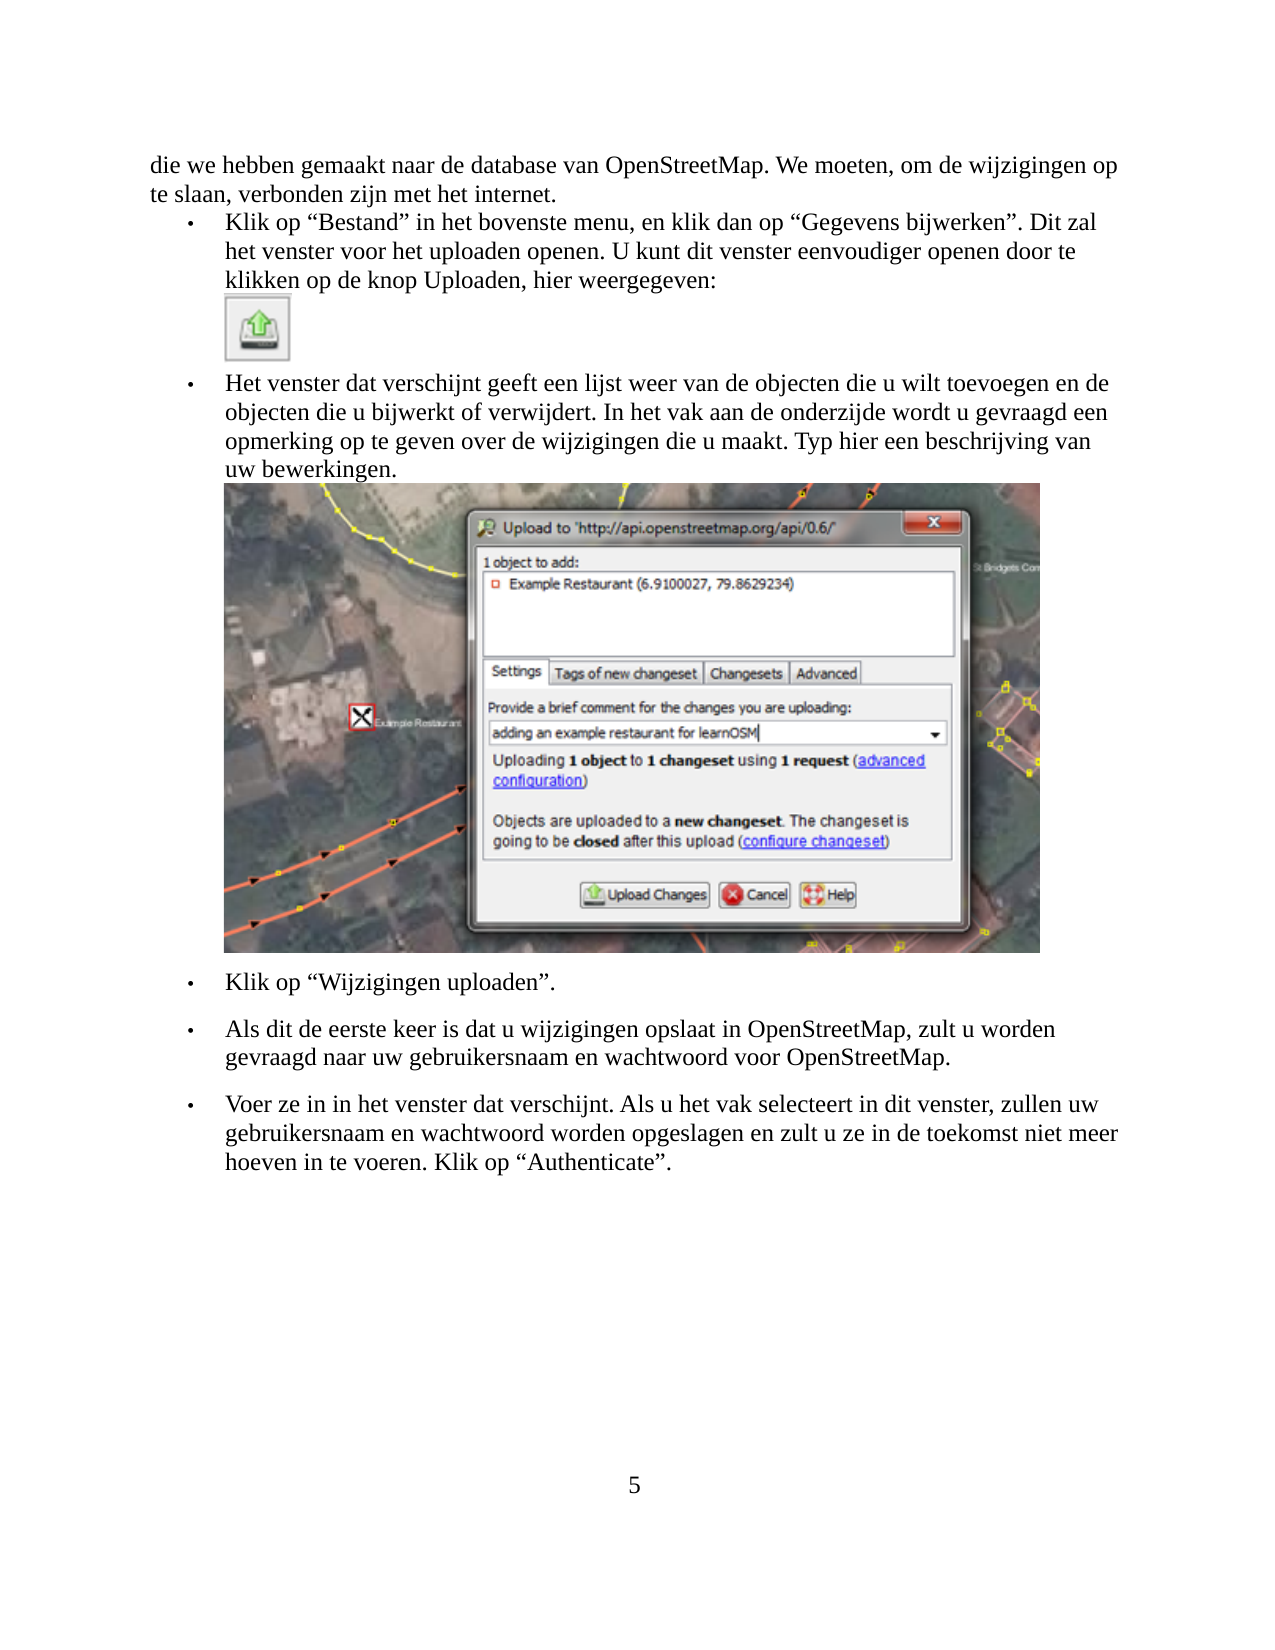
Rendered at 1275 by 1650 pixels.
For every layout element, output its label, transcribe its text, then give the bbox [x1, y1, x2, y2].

list Klik op “Wijzigingen uploaden”. [187, 967, 1125, 996]
picture [223, 293, 292, 363]
list Als dit de eerste keer is dat u wijzigingen opslaat in OpenStreetMap, zult u worden gevraagd naar uw gebruikersnaam en wachtwoord voor OpenStreetMap. [187, 1014, 1125, 1071]
text die we hebben gemaakt naar de database van OpenStreetMap. We moeten, om de wijzigingen op te slaan, verbonden zijn met het internet. [150, 150, 1125, 207]
list Klik op “Bestand” in het bovenste menu, en klik dan op “Gegevens bijwerken”. Dit zal het venster voor het uploaden openen. U kunt dit venster eenvoudiger openen door te klikken op de knop Uploaden, hier weergegeven: [187, 207, 1125, 294]
list Voer ze in in het venster dat verschijnt. Als u het vak selecteert in dit venster, zullen uw gebruikersnaam en wachtwoord worden opgeslagen en zult u ze in de toekomst niet meer hoeven in te voeren. Klik op “Authenticate”. [187, 1089, 1125, 1175]
picture [223, 483, 1040, 953]
list Het venster dat verschijnt geeft een lijst weer van de objecten die u wilt toevoegen en de objecten die u bijwerkt of verwijdert. In het vak aan de onderzijde wordt u gevraagd een opmerking op te geven over de wijzigingen die u maakt. Typ hier een beschrijving van uw bewerkingen. [187, 368, 1125, 483]
